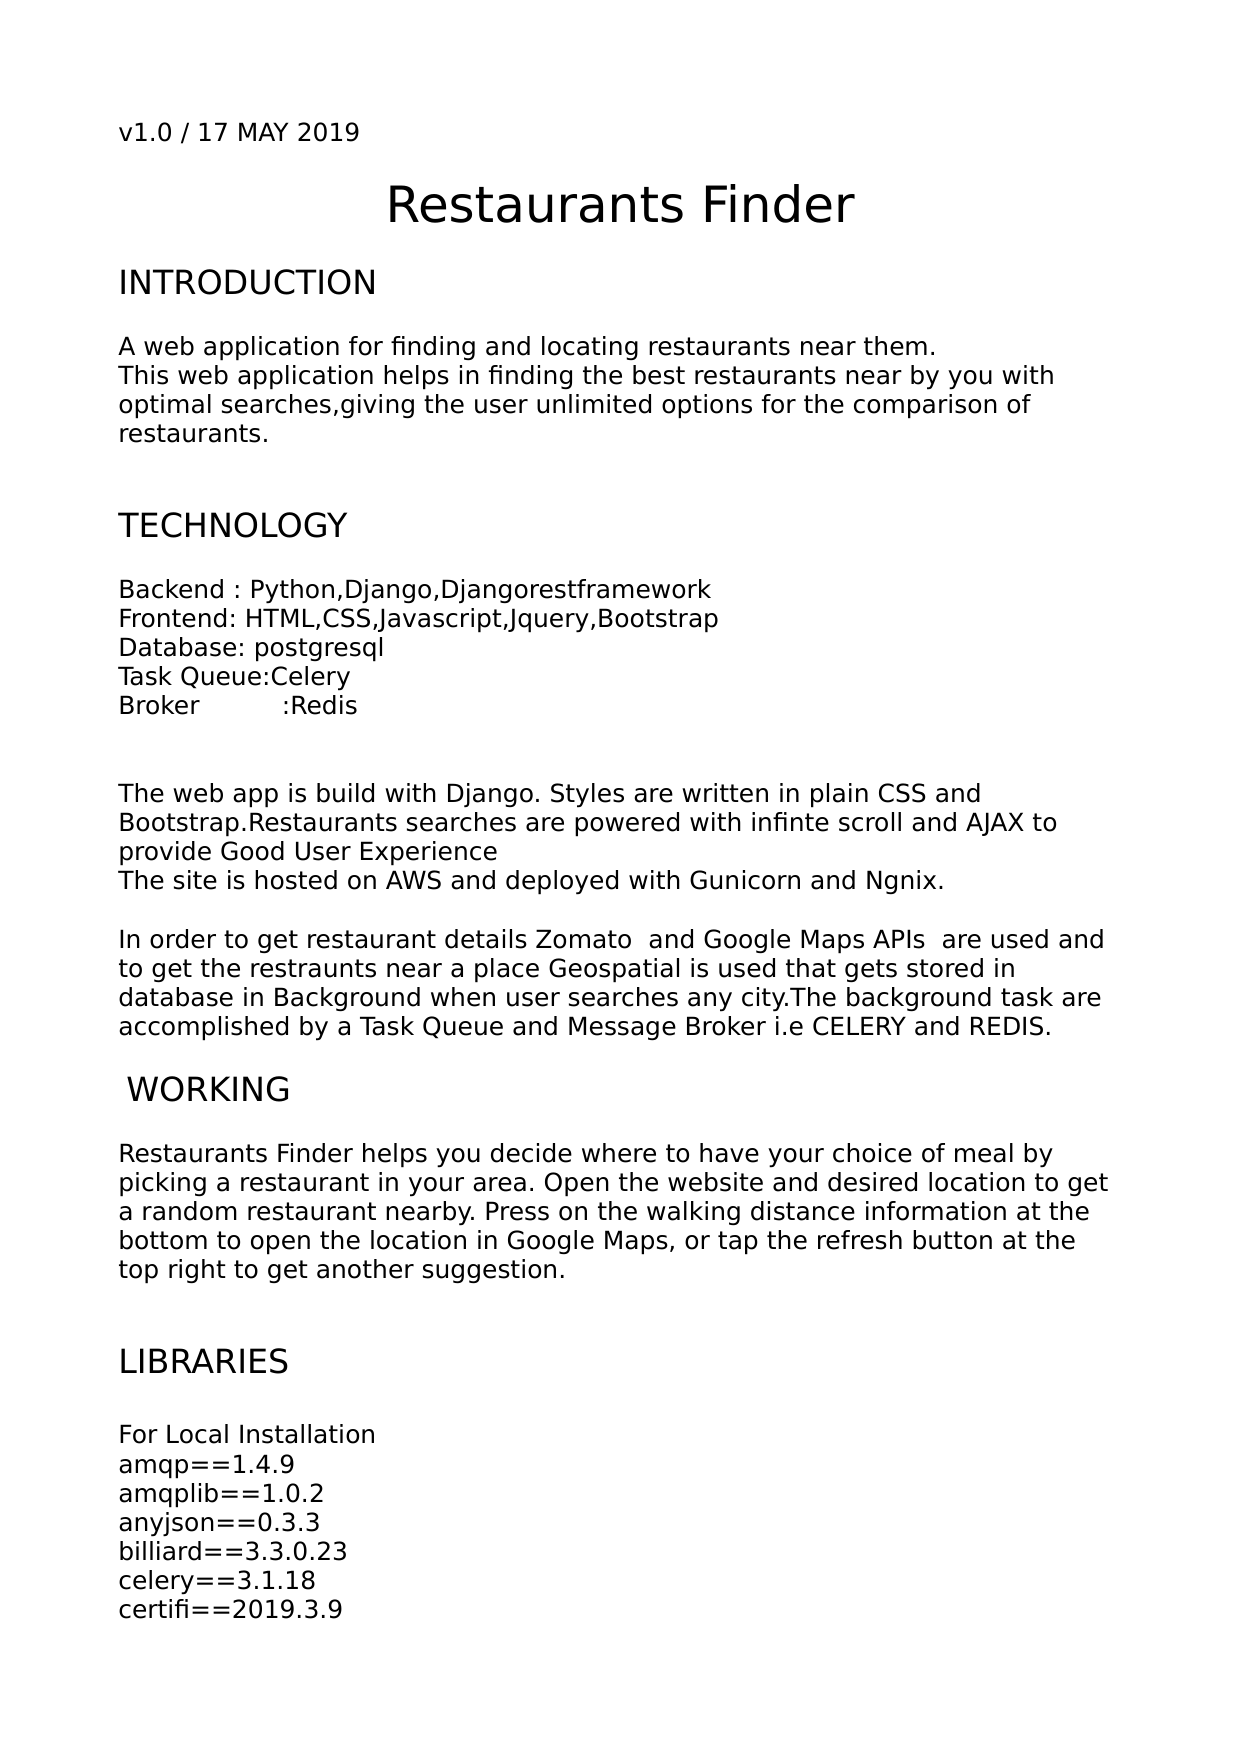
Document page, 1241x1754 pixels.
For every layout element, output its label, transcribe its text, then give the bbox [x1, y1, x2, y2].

text INTRODUCTION [118, 264, 1122, 303]
text WORKING [118, 1071, 1122, 1109]
text The site is hosted on AWS and deployed with Gunicorn and Ngnix. [118, 867, 1122, 896]
text certifi==2019.3.9 [118, 1596, 1122, 1625]
text Database: postgresql [118, 633, 1122, 662]
text Restaurants Finder [118, 176, 1122, 235]
text LIBRARIES [118, 1343, 1122, 1382]
text Frontend: HTML,CSS,Javascript,Jquery,Bootstrap [118, 604, 1122, 633]
text Restaurants Finder helps you decide where to have your choice of meal by picking a restaurant in your area. Open the website and desired location to get a random restaurant nearby. Press on the walking distance information at the bottom to open the location in Google Maps, or tap the refresh button at the top right to get another suggestion. [118, 1139, 1122, 1284]
text In order to get restaurant details Zomato and Google Maps APIs are used and to get the restraunts near a place Geospatial is used that gets stored in database in Background when user searches any city.The background task are accomplished by a Task Queue and Message Broker i.e CELERY and REDIS. [118, 925, 1122, 1042]
text The web app is build with Django. Styles are written in plain CSS and Bootstrap.Restaurants searches are powered with infinte scroll and AJAX to provide Good User Experience [118, 779, 1122, 867]
text celery==3.1.18 [118, 1566, 1122, 1596]
text This web application helps in finding the best restaurants near by you with optimal searches,giving the user unlimited options for the comparison of restaurants. [118, 361, 1122, 448]
text anyjson==0.3.3 [118, 1508, 1122, 1537]
text A web application for finding and locating restaurants near them. [118, 332, 1122, 361]
text Task Queue:Celery [118, 662, 1122, 692]
text Broker :Redis [118, 692, 1122, 721]
text Backend : Python,Django,Djangorestframework [118, 575, 1122, 604]
text amqp==1.4.9 [118, 1450, 1122, 1479]
text v1.0 / 17 MAY 2019 [118, 118, 1122, 147]
text billiard==3.3.0.23 [118, 1537, 1122, 1566]
text amqplib==1.0.2 [118, 1479, 1122, 1508]
text For Local Installation [118, 1421, 1122, 1450]
text TECHNOLOGY [118, 507, 1122, 546]
